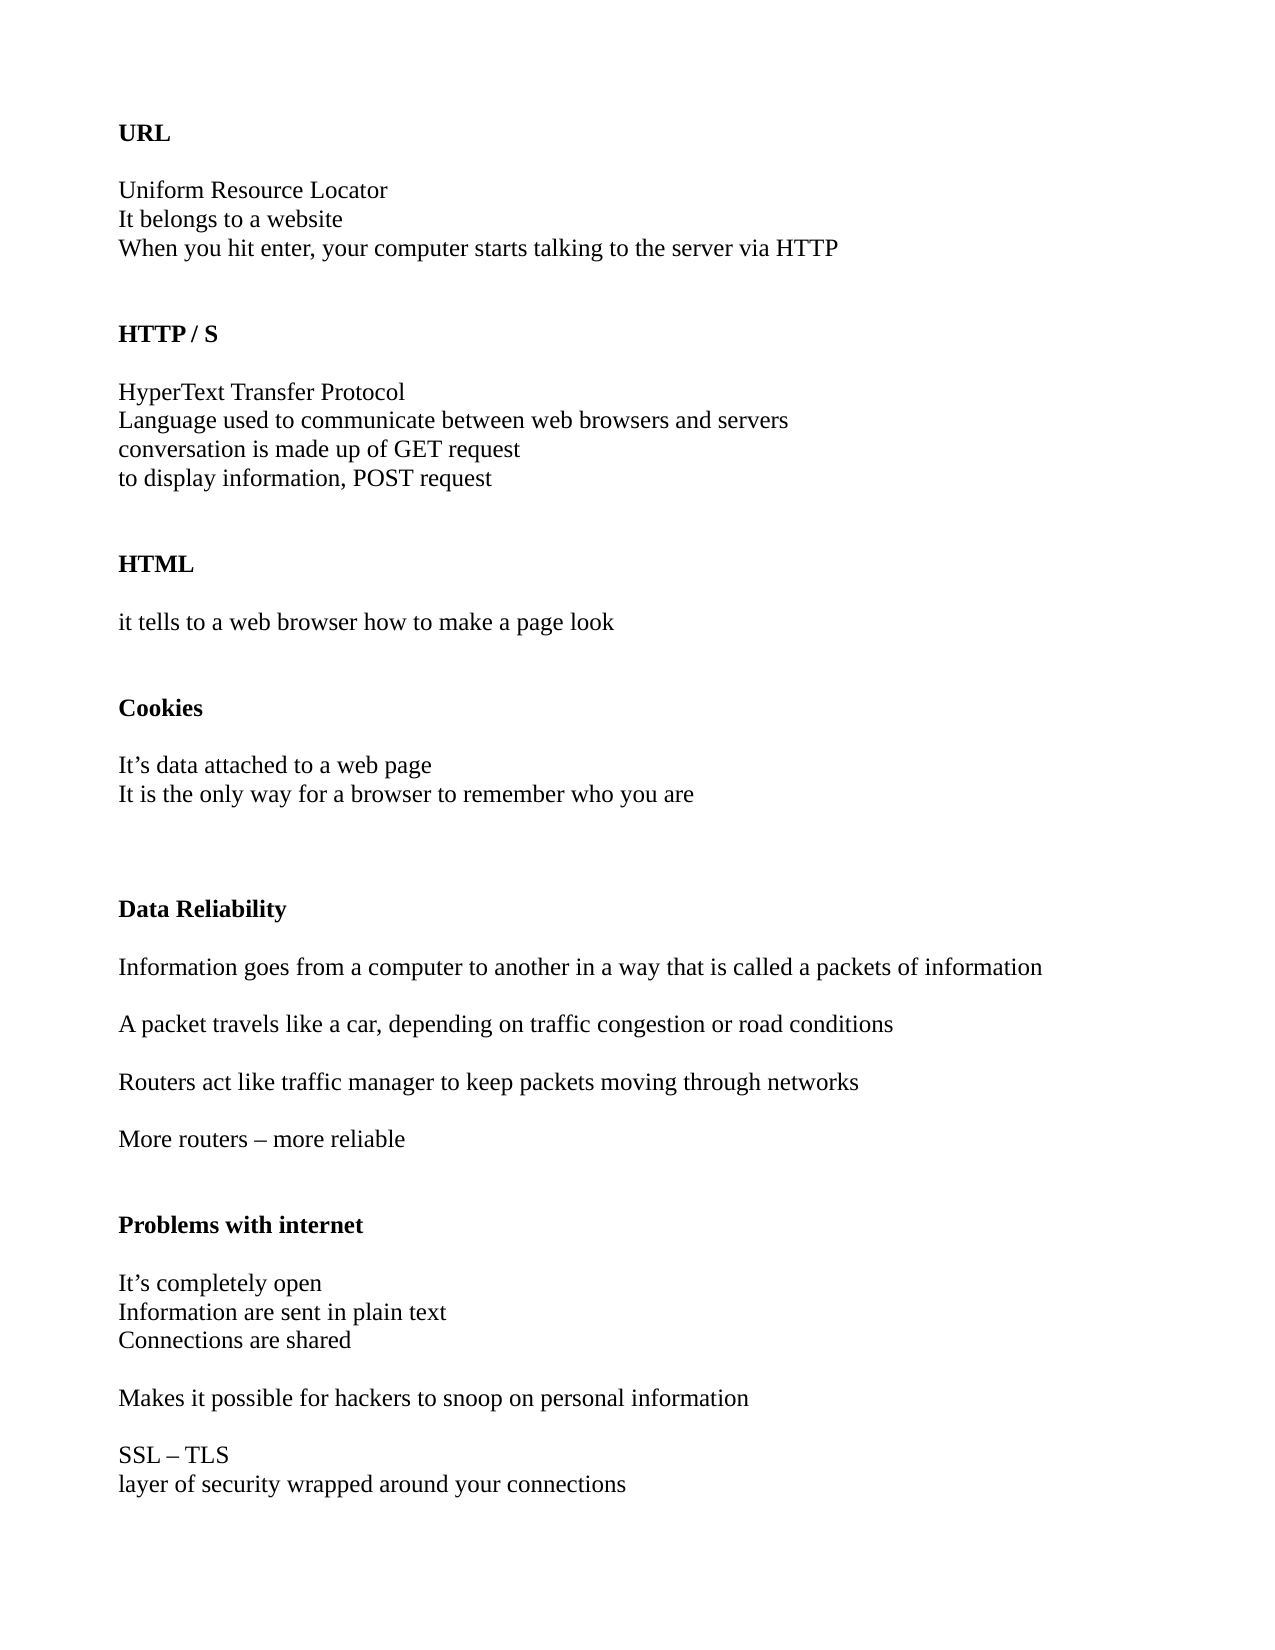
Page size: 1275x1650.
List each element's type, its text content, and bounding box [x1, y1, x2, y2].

text Information goes from a computer to another in a way that is called a packets of information [118, 952, 1157, 981]
text Connections are shared [118, 1326, 1157, 1354]
text HTTP / S [118, 319, 1157, 348]
text It’s data attached to a web page [118, 751, 1157, 779]
text Routers act like traffic manager to keep packets moving through networks [118, 1067, 1157, 1096]
text to display information, POST request [118, 463, 1157, 492]
text Information are sent in plain text [118, 1297, 1157, 1326]
text A packet travels like a car, depending on traffic congestion or road conditions [118, 1009, 1157, 1038]
text Cookies [118, 693, 1157, 722]
text Makes it possible for hackers to snoop on personal information [118, 1383, 1157, 1412]
text Data Reliability [118, 894, 1157, 923]
text More routers – more reliable [118, 1124, 1157, 1153]
text It’s completely open [118, 1268, 1157, 1297]
text When you hit enter, your computer starts talking to the server via HTTP [118, 233, 1157, 262]
text Problems with internet [118, 1211, 1157, 1239]
text Language used to communicate between web browsers and servers [118, 406, 1157, 434]
text URL [118, 118, 1157, 147]
text SSL – TLS [118, 1441, 1157, 1469]
text Uniform Resource Locator [118, 176, 1157, 204]
text It belongs to a website [118, 204, 1157, 233]
text layer of security wrapped around your connections [118, 1469, 1157, 1498]
text HyperText Transfer Protocol [118, 377, 1157, 406]
text It is the only way for a browser to remember who you are [118, 779, 1157, 808]
text HTML [118, 549, 1157, 578]
text it tells to a web browser how to make a page look [118, 607, 1157, 636]
text conversation is made up of GET request [118, 434, 1157, 463]
